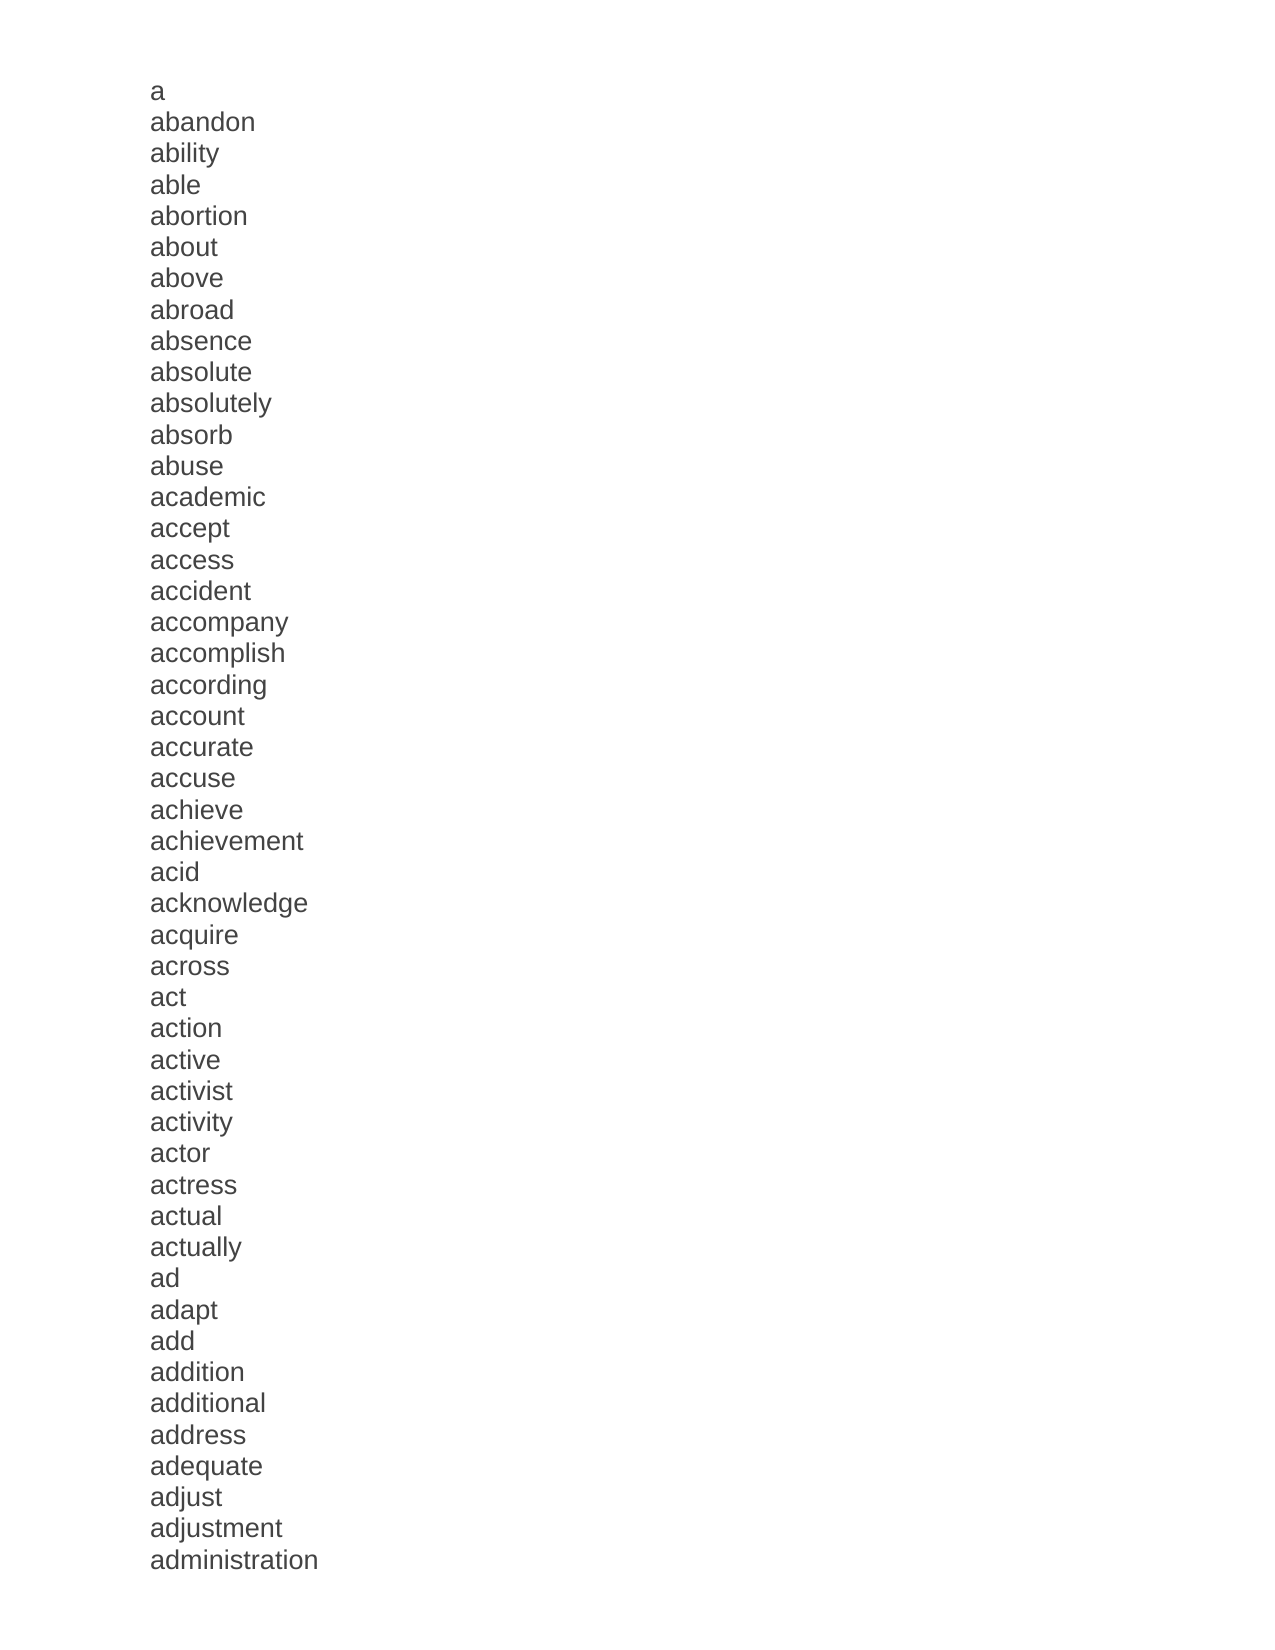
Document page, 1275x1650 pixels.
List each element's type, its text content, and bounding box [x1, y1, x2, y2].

text absence [150, 325, 1125, 356]
text above [150, 262, 1125, 294]
text adapt [150, 1294, 1125, 1325]
text access [150, 544, 1125, 575]
text adjust [150, 1481, 1125, 1512]
text actual [150, 1200, 1125, 1231]
text activity [150, 1106, 1125, 1137]
text accept [150, 512, 1125, 544]
text activist [150, 1075, 1125, 1106]
text addition [150, 1356, 1125, 1387]
text adequate [150, 1450, 1125, 1481]
text accident [150, 575, 1125, 606]
text acknowledge [150, 887, 1125, 919]
text actor [150, 1137, 1125, 1169]
text able [150, 169, 1125, 200]
text abuse [150, 450, 1125, 481]
text address [150, 1419, 1125, 1450]
text acquire [150, 919, 1125, 950]
text achieve [150, 794, 1125, 825]
text adjustment [150, 1512, 1125, 1544]
text absolutely [150, 387, 1125, 419]
text academic [150, 481, 1125, 512]
text abroad [150, 294, 1125, 325]
text accomplish [150, 637, 1125, 669]
text administration [150, 1544, 1125, 1575]
text actually [150, 1231, 1125, 1262]
text act [150, 981, 1125, 1012]
text additional [150, 1387, 1125, 1419]
text accuse [150, 762, 1125, 794]
text absorb [150, 419, 1125, 450]
text acid [150, 856, 1125, 887]
text ability [150, 137, 1125, 169]
text actress [150, 1169, 1125, 1200]
text add [150, 1325, 1125, 1356]
text about [150, 231, 1125, 262]
text abandon [150, 106, 1125, 137]
text abortion [150, 200, 1125, 231]
text accurate [150, 731, 1125, 762]
text accompany [150, 606, 1125, 637]
text account [150, 700, 1125, 731]
text action [150, 1012, 1125, 1044]
text absolute [150, 356, 1125, 387]
text across [150, 950, 1125, 981]
text ad [150, 1262, 1125, 1294]
text achievement [150, 825, 1125, 856]
text active [150, 1044, 1125, 1075]
text according [150, 669, 1125, 700]
text a [150, 75, 1125, 106]
